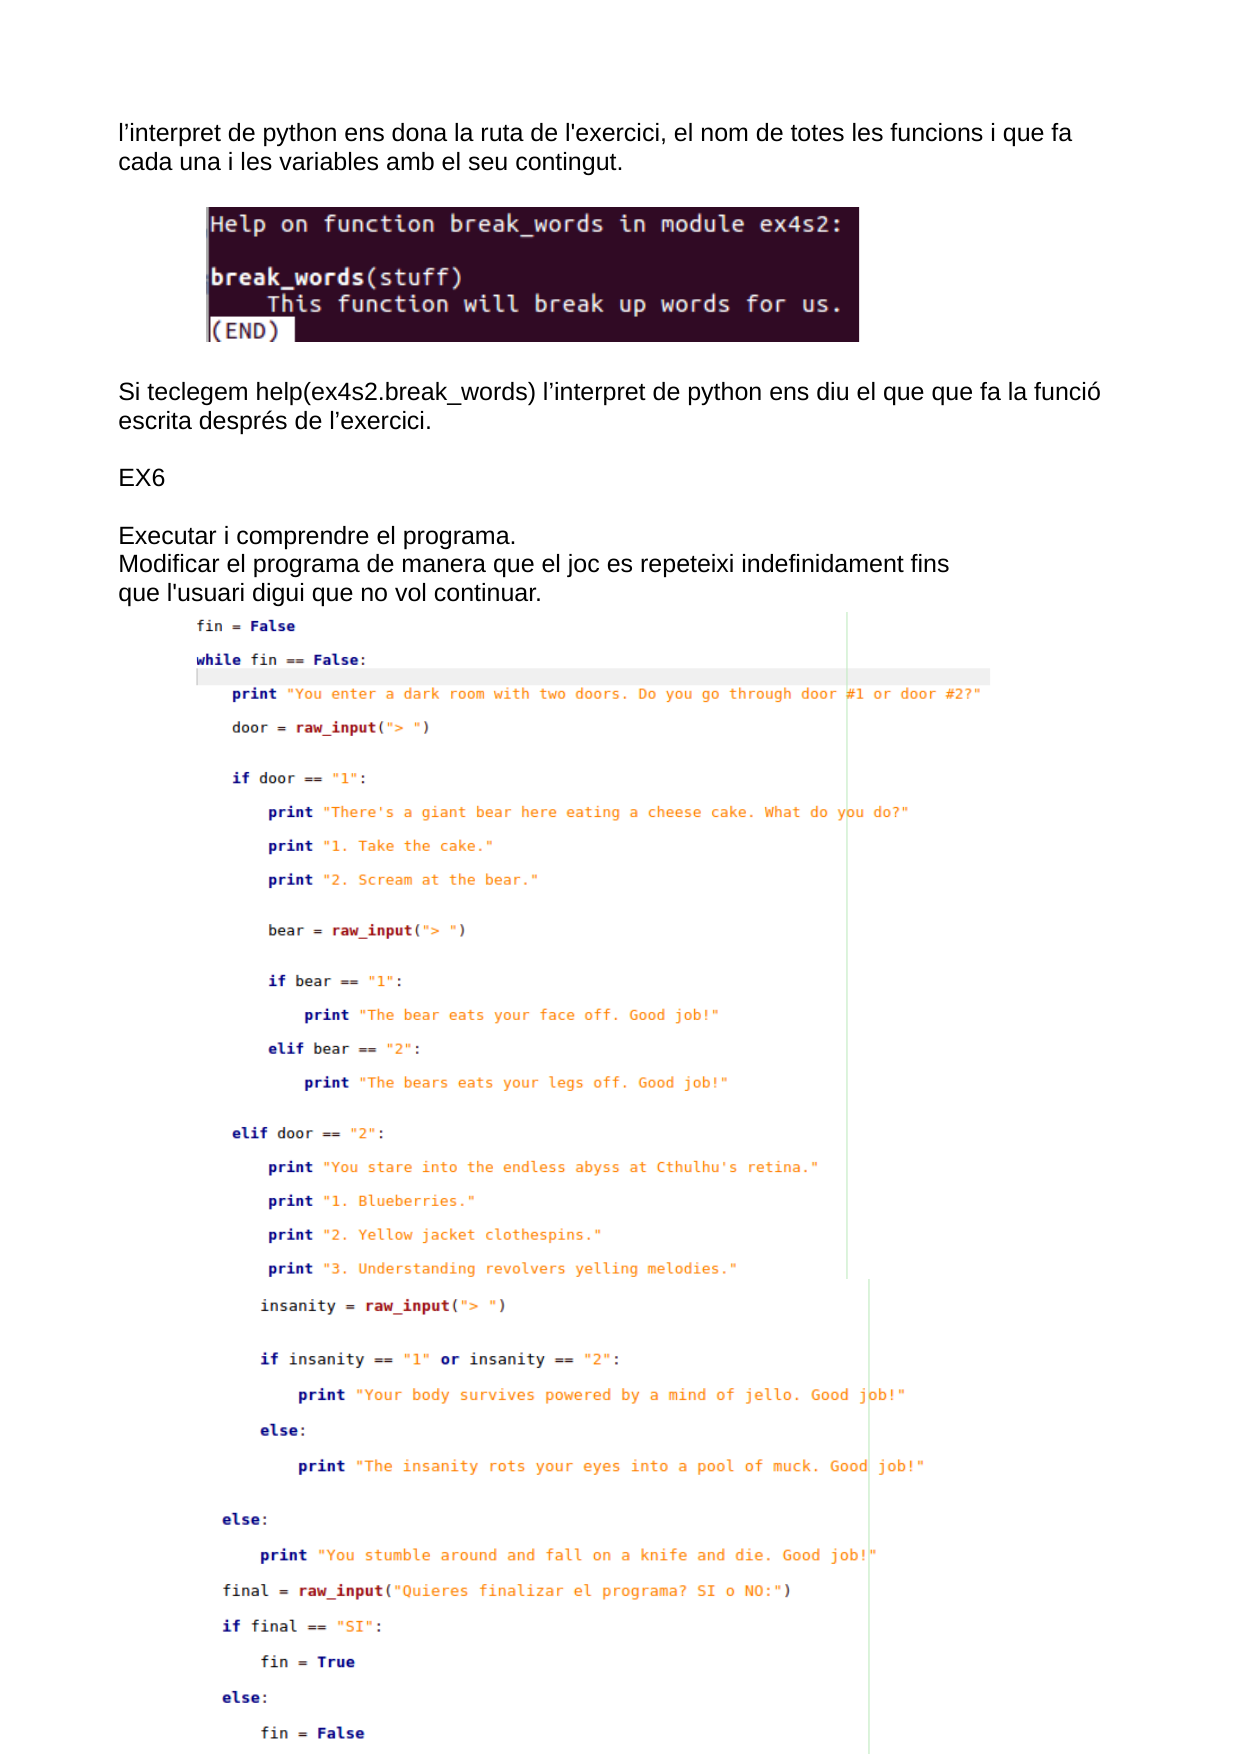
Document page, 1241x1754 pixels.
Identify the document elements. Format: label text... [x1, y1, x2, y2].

text EX6 [118, 463, 1122, 492]
text Si teclegem help(ex4s2.break_words) l’interpret de python ens diu el que que fa la funció escrita després de l’exercici. [118, 377, 1122, 434]
picture [206, 207, 860, 342]
text l’interpret de python ens dona la ruta de l'exercici, el nom de totes les funcions i que fa cada una i les variables amb el seu contingut. [118, 118, 1122, 176]
text Executar i comprendre el programa. [118, 521, 1122, 549]
picture [196, 612, 991, 1754]
text que l'usuari digui que no vol continuar. [118, 578, 1122, 607]
text Modificar el programa de manera que el joc es repeteixi indefinidament fins [118, 549, 1122, 578]
